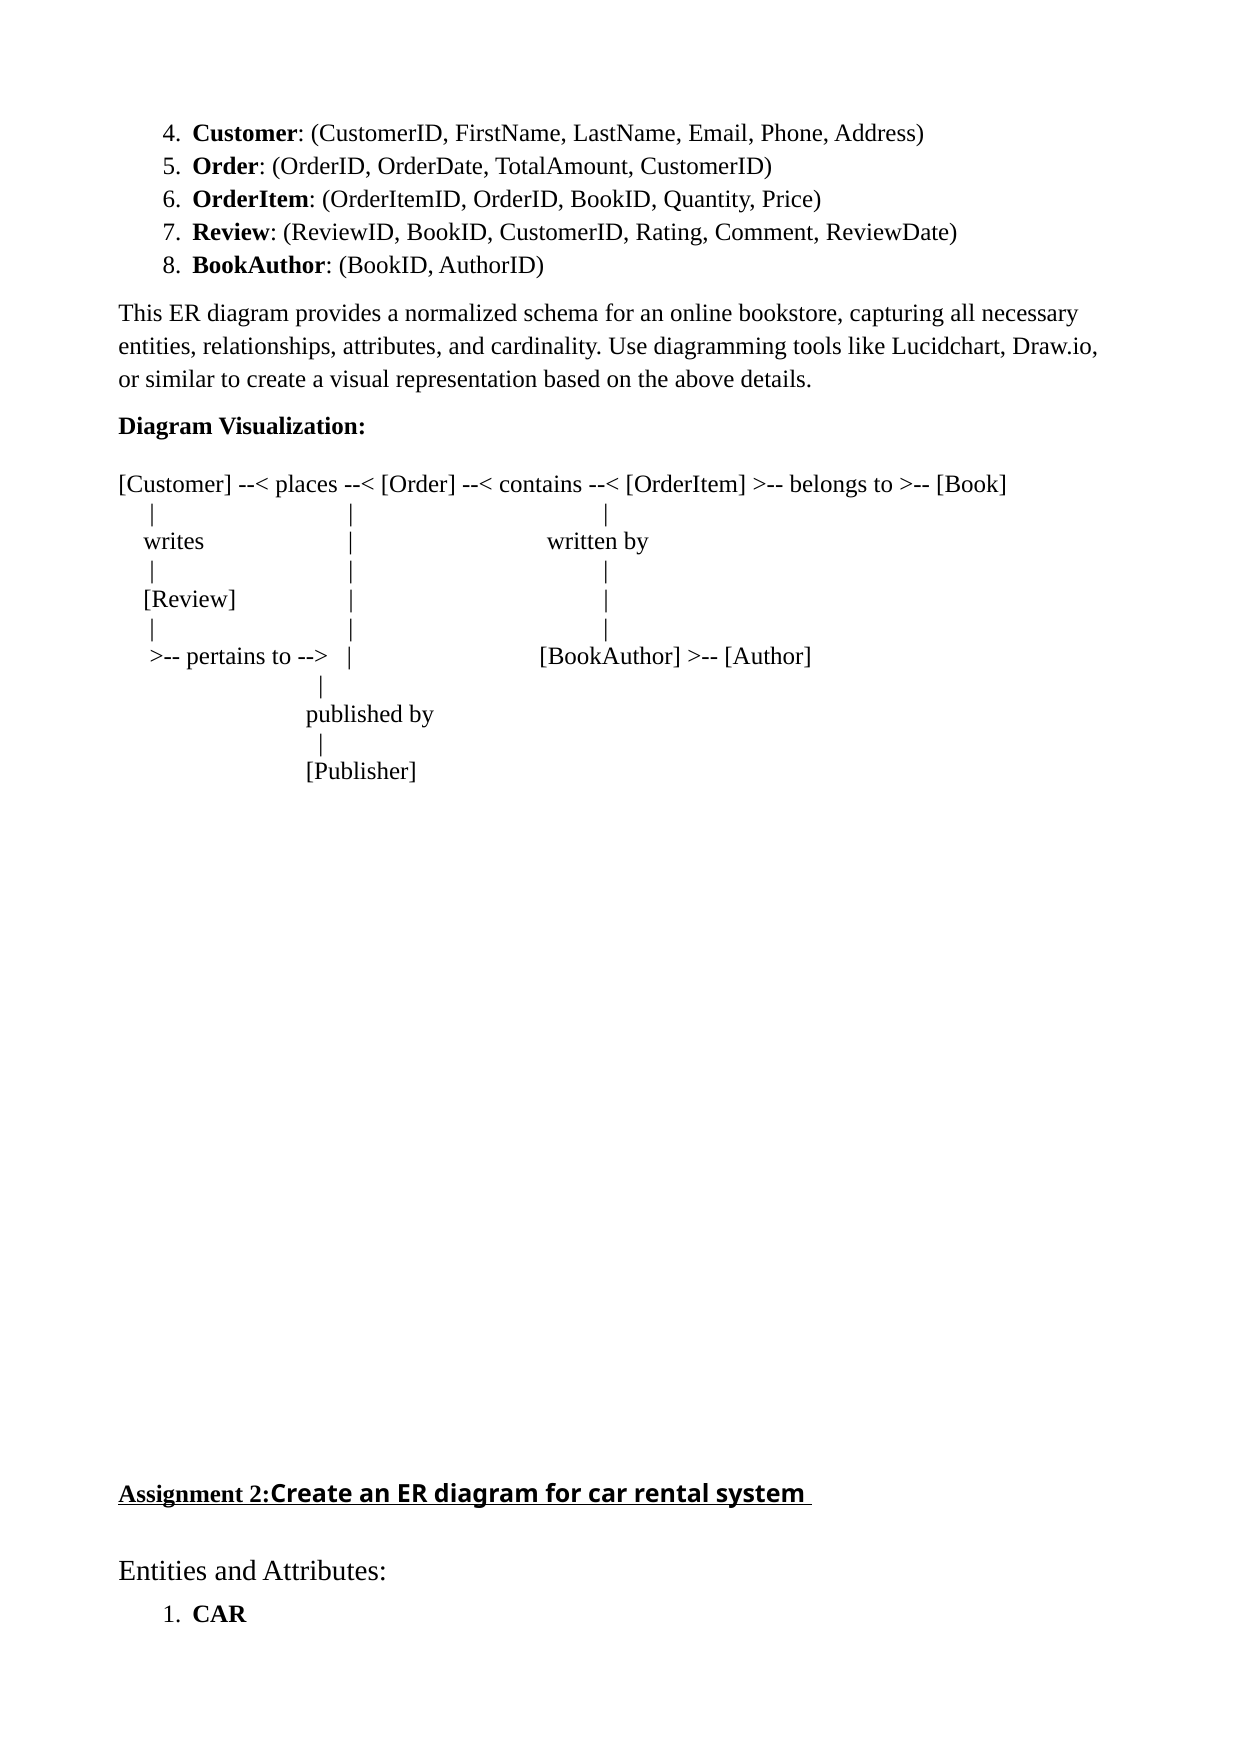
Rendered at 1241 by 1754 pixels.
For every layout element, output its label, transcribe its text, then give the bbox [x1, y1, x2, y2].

subtitle Entities and Attributes: [118, 1553, 1122, 1586]
text | | | [118, 613, 1122, 641]
text >-- pertains to --> | [BookAuthor] >-- [Author] [118, 641, 1122, 670]
list OrderItem: (OrderItemID, OrderID, BookID, Quantity, Price) [162, 184, 1122, 213]
text | | | [118, 498, 1122, 526]
text Diagram Visualization: [118, 411, 1122, 440]
text [Review] | | [118, 584, 1122, 613]
text [Customer] --< places --< [Order] --< contains --< [OrderItem] >-- belongs to >-- [Book] [118, 469, 1122, 498]
text [Publisher] [118, 756, 1122, 785]
text | | | [118, 555, 1122, 584]
list Review: (ReviewID, BookID, CustomerID, Rating, Comment, ReviewDate) [162, 217, 1122, 246]
list CAR [162, 1599, 1122, 1627]
list Customer: (CustomerID, FirstName, LastName, Email, Phone, Address) [162, 118, 1122, 147]
text writes | written by [118, 526, 1122, 555]
list BookAuthor: (BookID, AuthorID) [162, 250, 1122, 279]
text Assignment 2:Create an ER diagram for car rental system [118, 1475, 1122, 1509]
text | [118, 670, 1122, 699]
text This ER diagram provides a normalized schema for an online bookstore, capturing all necessary entities, relationships, attributes, and cardinality. Use diagramming tools like Lucidchart, Draw.io, or similar to create a visual representation based on the above details. [118, 298, 1122, 393]
text | [118, 728, 1122, 756]
text published by [118, 699, 1122, 728]
list Order: (OrderID, OrderDate, TotalAmount, CustomerID) [162, 151, 1122, 180]
